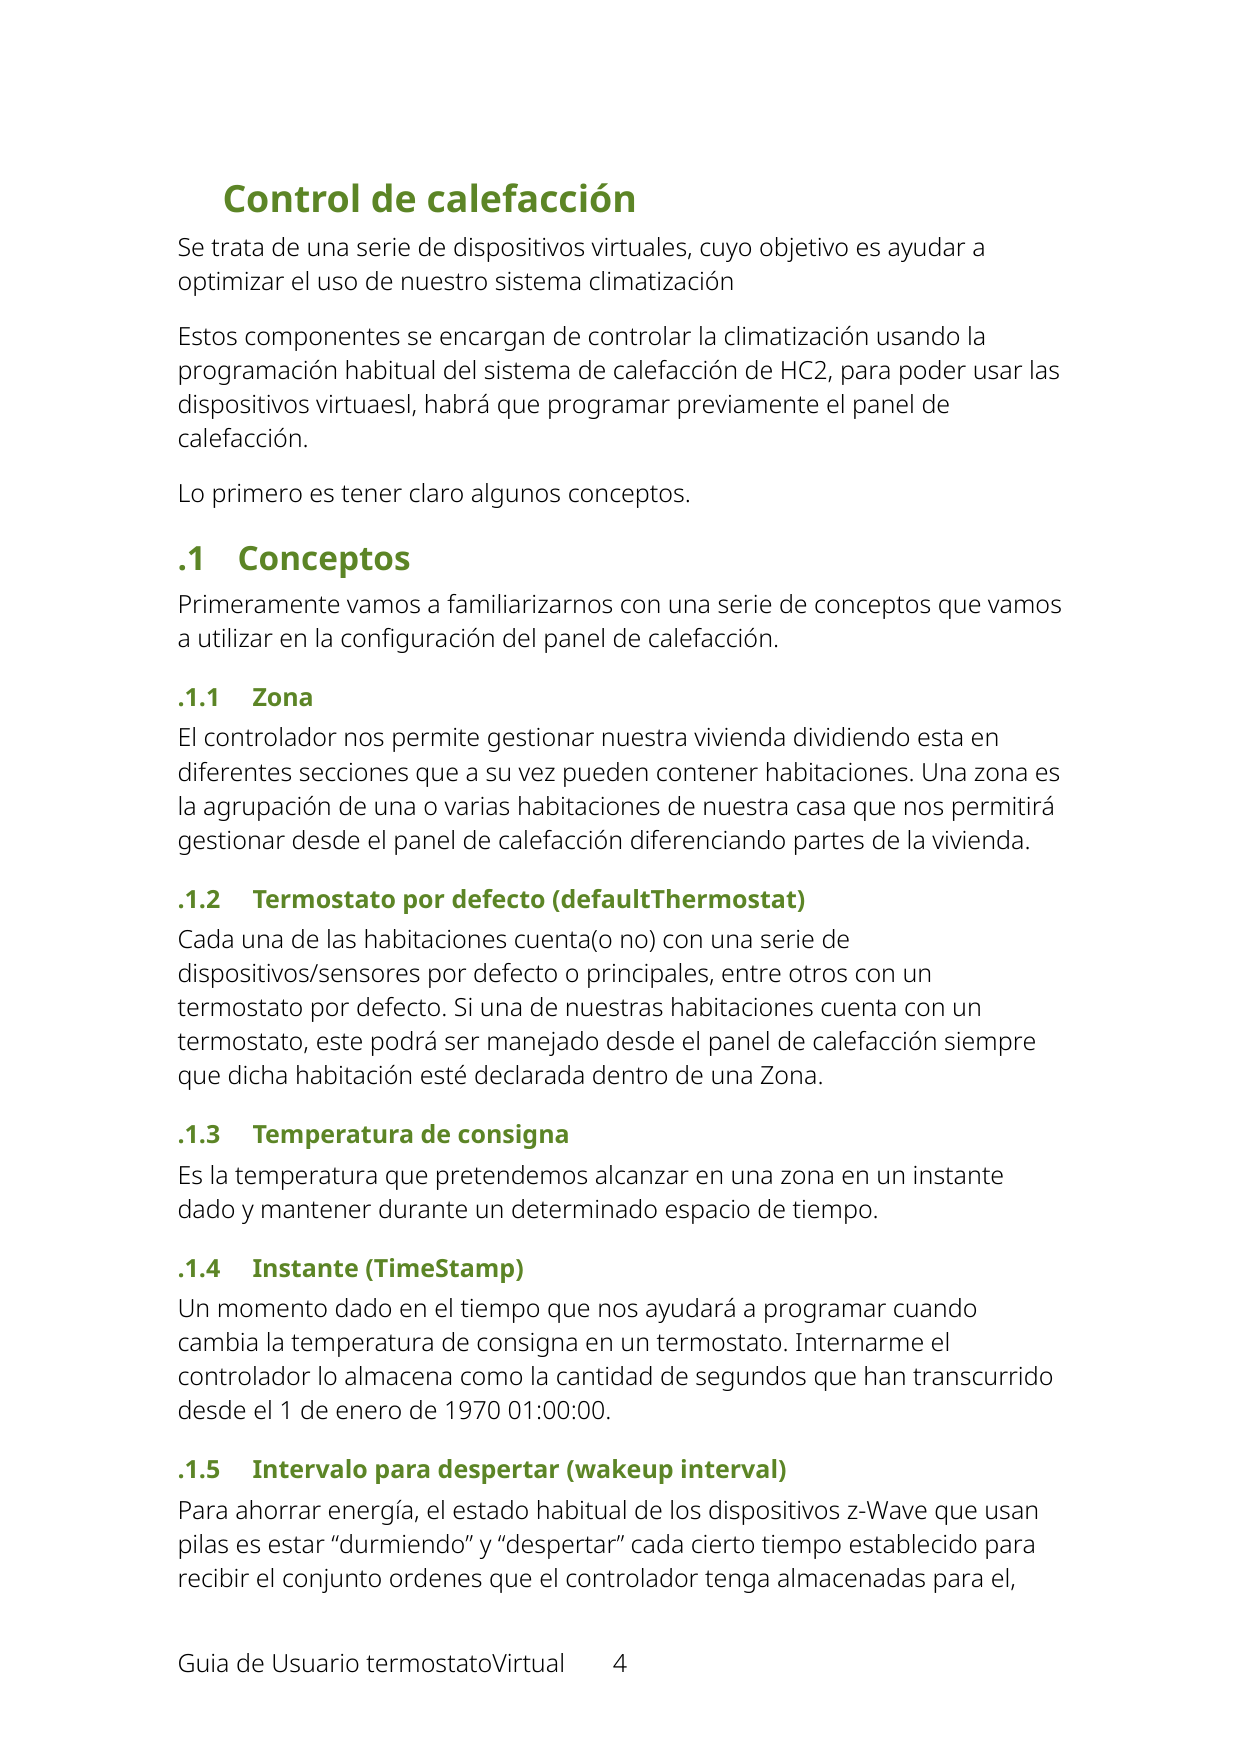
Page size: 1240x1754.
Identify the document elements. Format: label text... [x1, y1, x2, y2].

text Cada una de las habitaciones cuenta(o no) con una serie de dispositivos/sensores por defecto o principales, entre otros con un termostato por defecto. Si una de nuestras habitaciones cuenta con un termostato, este podrá ser manejado desde el panel de calefacción siempre que dicha habitación esté declarada dentro de una Zona. [177, 922, 1062, 1092]
subtitle Termostato por defecto (defaultThermostat) [177, 881, 1062, 915]
subtitle Intervalo para despertar (wakeup interval) [177, 1452, 1062, 1486]
subtitle Zona [177, 680, 1062, 714]
text Un momento dado en el tiempo que nos ayudará a programar cuando cambia la temperatura de consigna en un termostato. Internarme el controlador lo almacena como la cantidad de segundos que han transcurrido desde el 1 de enero de 1970 01:00:00. [177, 1291, 1062, 1427]
text El controlador nos permite gestionar nuestra vivienda dividiendo esta en diferentes secciones que a su vez pueden contener habitaciones. Una zona es la agrupación de una o varias habitaciones de nuestra casa que nos permitirá gestionar desde el panel de calefacción diferenciando partes de la vivienda. [177, 720, 1062, 856]
text Primeramente vamos a familiarizarnos con una serie de conceptos que vamos a utilizar en la configuración del panel de calefacción. [177, 587, 1062, 655]
subtitle Temperatura de consigna [177, 1117, 1062, 1151]
subtitle Instante (TimeStamp) [177, 1250, 1062, 1284]
subtitle Conceptos [177, 535, 1062, 580]
text Se trata de una serie de dispositivos virtuales, cuyo objetivo es ayudar a optimizar el uso de nuestro sistema climatización [177, 230, 1062, 298]
subtitle Control de calefacción [177, 173, 1062, 224]
text Es la temperatura que pretendemos alcanzar en una zona en un instante dado y mantener durante un determinado espacio de tiempo. [177, 1157, 1062, 1225]
text Estos componentes se encargan de controlar la climatización usando la programación habitual del sistema de calefacción de HC2, para poder usar las dispositivos virtuaesl, habrá que programar previamente el panel de calefacción. [177, 319, 1062, 455]
text Lo primero es tener claro algunos conceptos. [177, 476, 1062, 510]
text Para ahorrar energía, el estado habitual de los dispositivos z-Wave que usan pilas es estar “durmiendo” y “despertar” cada cierto tiempo establecido para recibir el conjunto ordenes que el controlador tenga almacenadas para el, [177, 1492, 1062, 1594]
